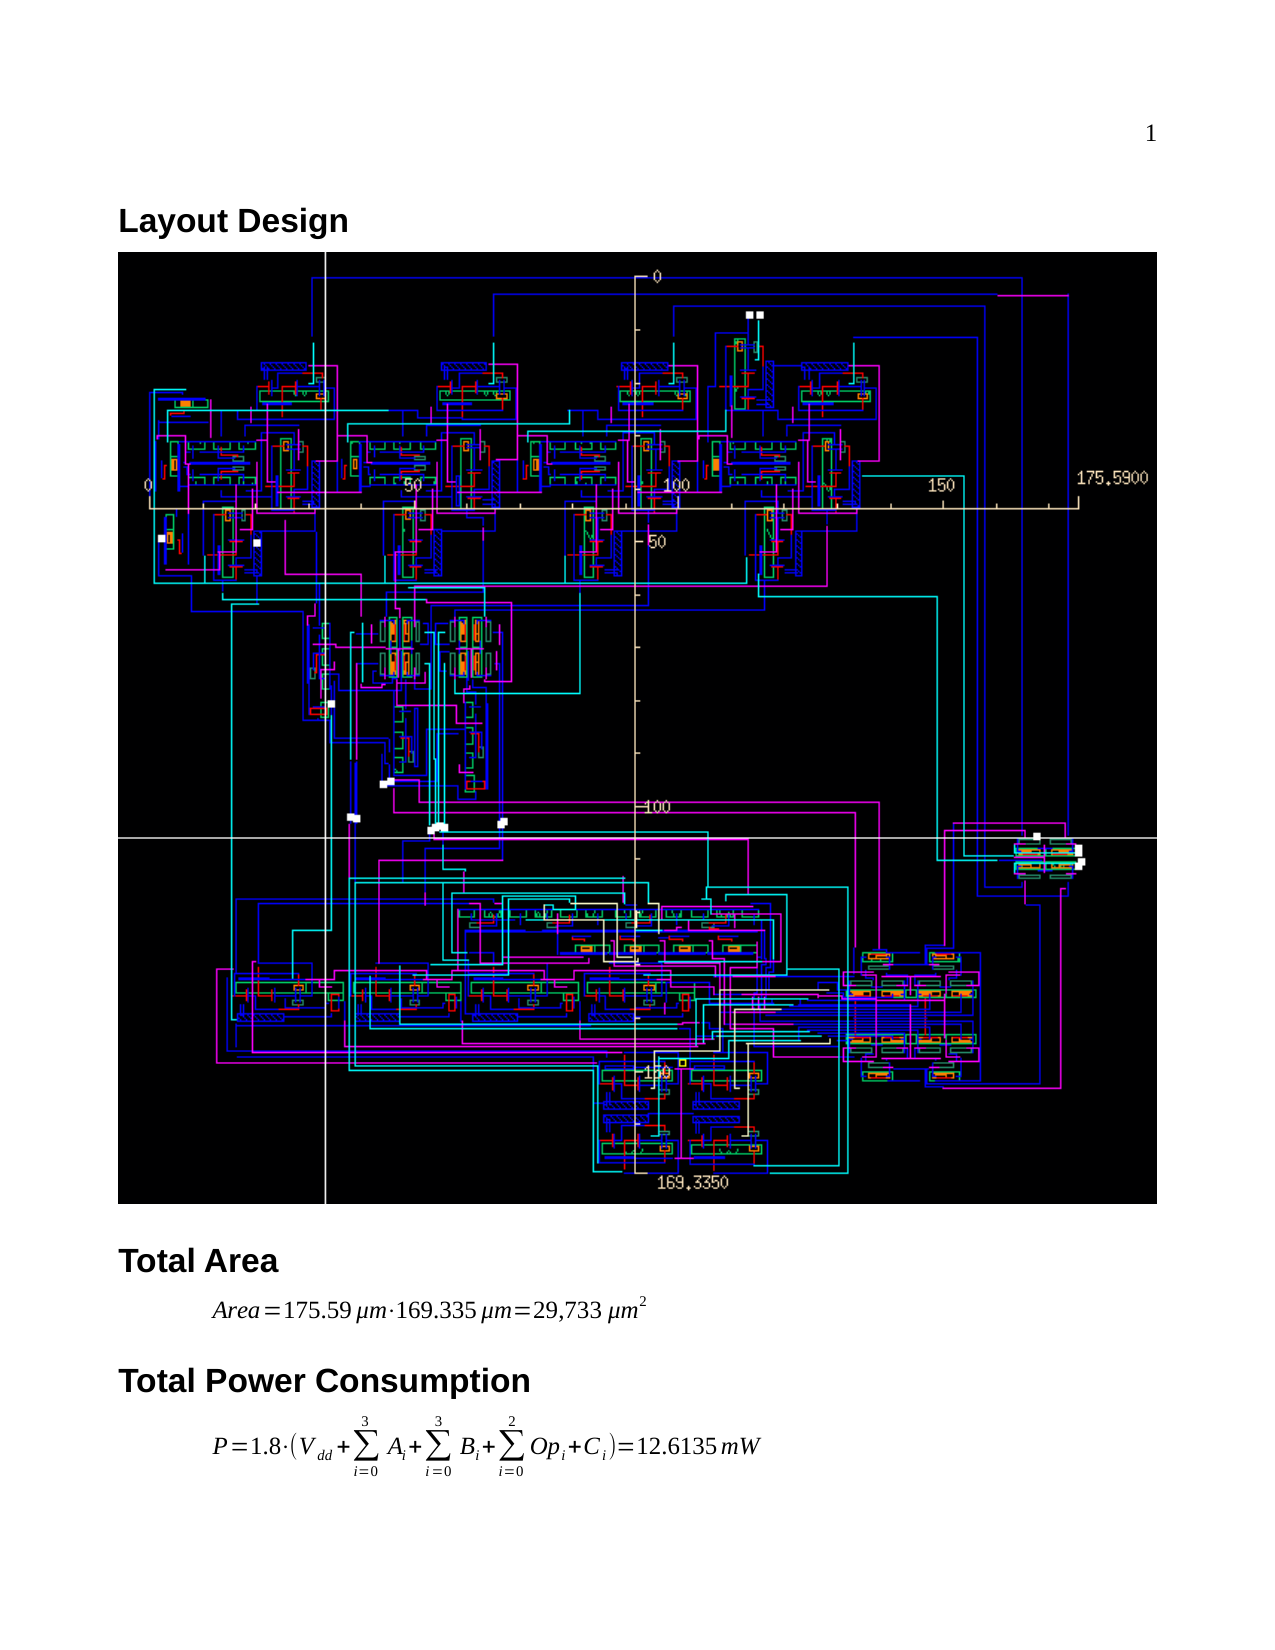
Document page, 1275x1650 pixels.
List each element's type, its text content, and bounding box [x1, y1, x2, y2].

subtitle Total Area [118, 1241, 1157, 1279]
subtitle Layout Design [118, 201, 1157, 240]
subtitle Total Power Consumption [118, 1361, 1157, 1399]
picture [118, 252, 1157, 1204]
